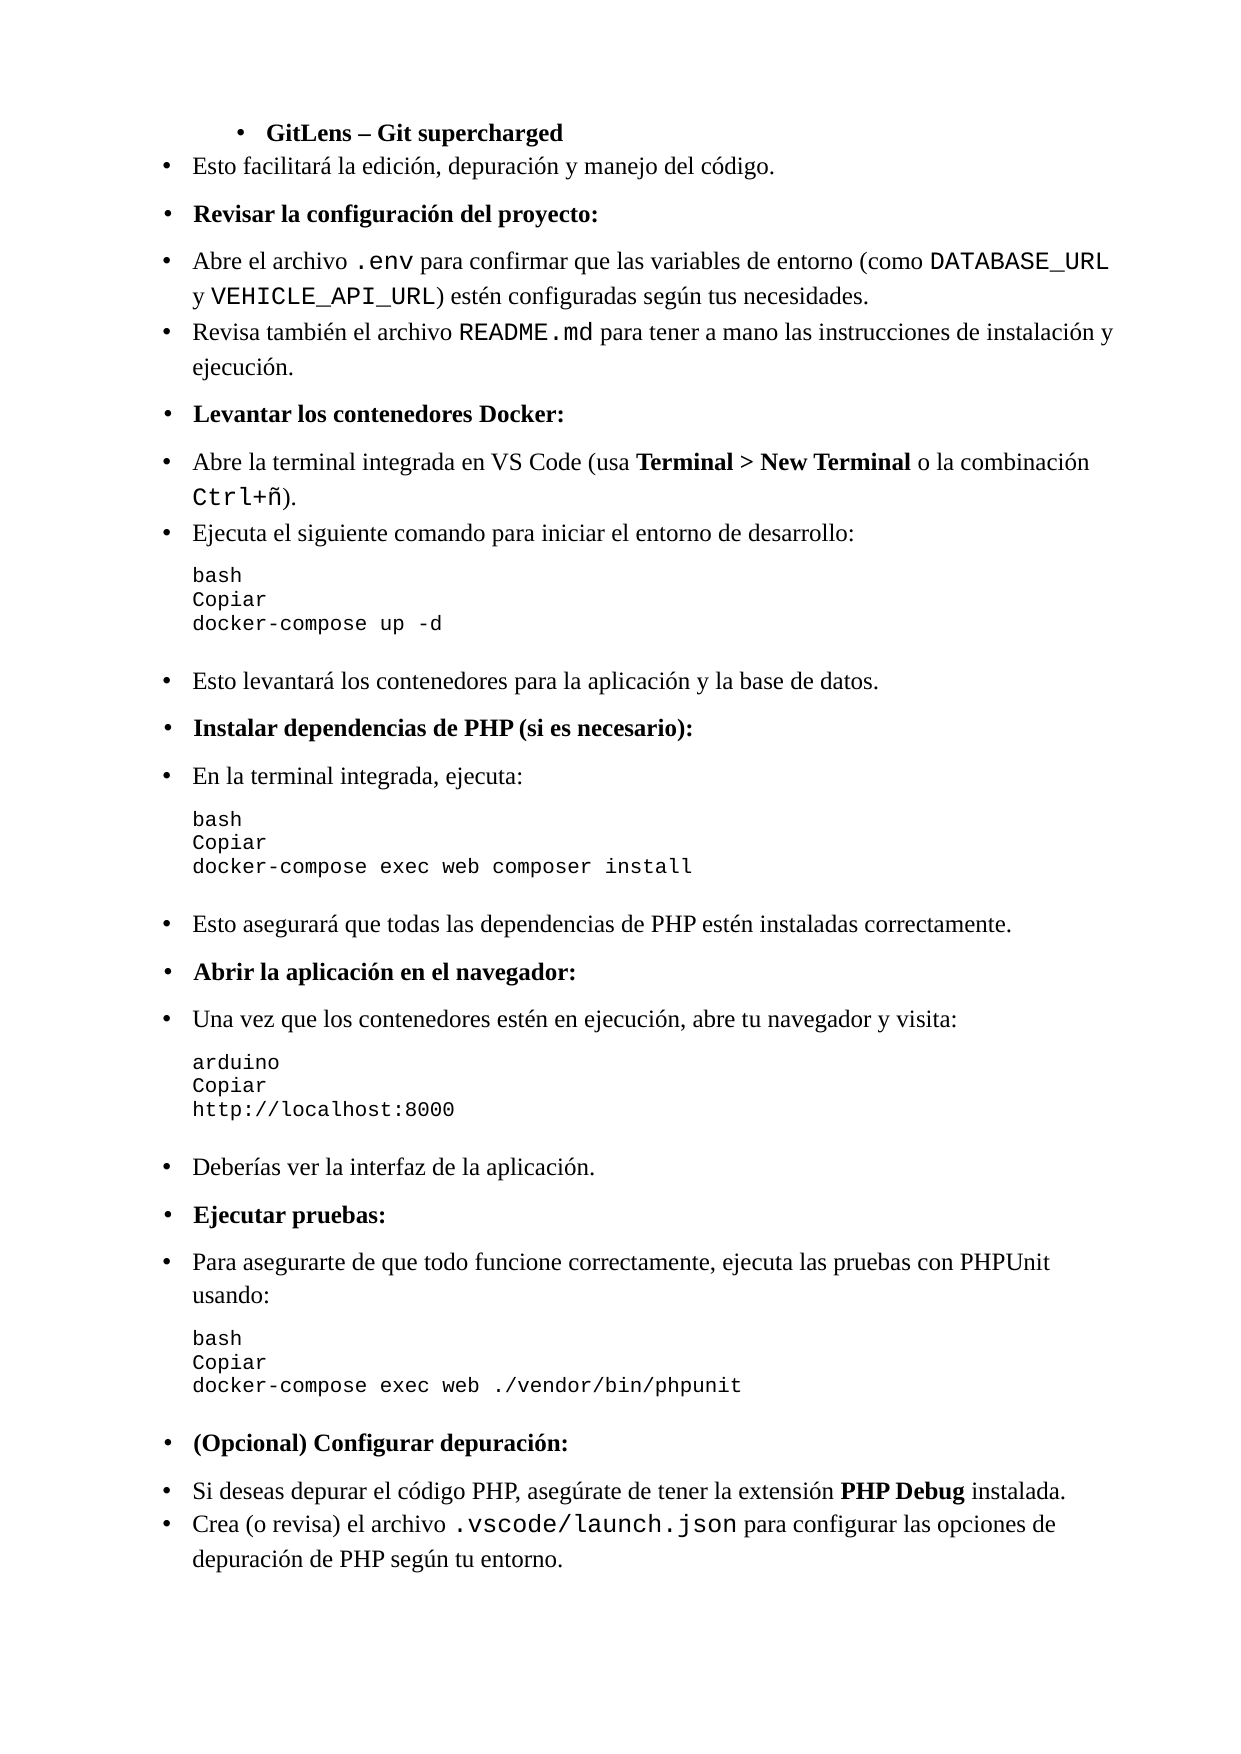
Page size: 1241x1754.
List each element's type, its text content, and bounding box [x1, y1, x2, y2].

list bash [162, 1328, 1122, 1352]
list docker-compose exec web composer install [162, 856, 1122, 879]
list (Opcional) Configurar depuración: [164, 1428, 1122, 1457]
list Abrir la aplicación en el navegador: [164, 957, 1122, 985]
list Copiar [162, 832, 1122, 856]
list GitLens – Git supercharged [236, 118, 1122, 147]
list Revisar la configuración del proyecto: [164, 199, 1122, 227]
list bash [162, 565, 1122, 589]
list Ejecuta el siguiente comando para iniciar el entorno de desarrollo: [162, 518, 1122, 546]
list Esto levantará los contenedores para la aplicación y la base de datos. [162, 666, 1122, 694]
list docker-compose exec web ./vendor/bin/phpunit [162, 1375, 1122, 1399]
list arduino [162, 1052, 1122, 1075]
list Ejecutar pruebas: [164, 1200, 1122, 1228]
list Copiar [162, 589, 1122, 613]
list Una vez que los contenedores estén en ejecución, abre tu navegador y visita: [162, 1004, 1122, 1033]
list Para asegurarte de que todo funcione correctamente, ejecuta las pruebas con PHPUnit usando: [162, 1247, 1122, 1309]
list Esto asegurará que todas las dependencias de PHP estén instaladas correctamente. [162, 909, 1122, 938]
list Copiar [162, 1352, 1122, 1375]
list http://localhost:8000 [162, 1099, 1122, 1123]
list bash [162, 808, 1122, 832]
list Deberías ver la interfaz de la aplicación. [162, 1152, 1122, 1181]
list Copiar [162, 1075, 1122, 1099]
list En la terminal integrada, ejecuta: [162, 761, 1122, 790]
list Abre la terminal integrada en VS Code (usa Terminal > New Terminal o la combinación Ctrl+ñ). [162, 447, 1122, 513]
list Si deseas depurar el código PHP, asegúrate de tener la extensión PHP Debug instalada. [162, 1476, 1122, 1505]
list Instalar dependencias de PHP (si es necesario): [164, 713, 1122, 742]
list Levantar los contenedores Docker: [164, 399, 1122, 428]
list Esto facilitará la edición, depuración y manejo del código. [162, 151, 1122, 180]
list Abre el archivo .env para confirmar que las variables de entorno (como DATABASE_URL y VEHICLE_API_URL) estén configuradas según tus necesidades. [162, 246, 1122, 312]
list Crea (o revisa) el archivo .vscode/launch.json para configurar las opciones de depuración de PHP según tu entorno. [162, 1509, 1122, 1573]
list docker-compose up -d [162, 613, 1122, 636]
list Revisa también el archivo README.md para tener a mano las instrucciones de instalación y ejecución. [162, 317, 1122, 381]
